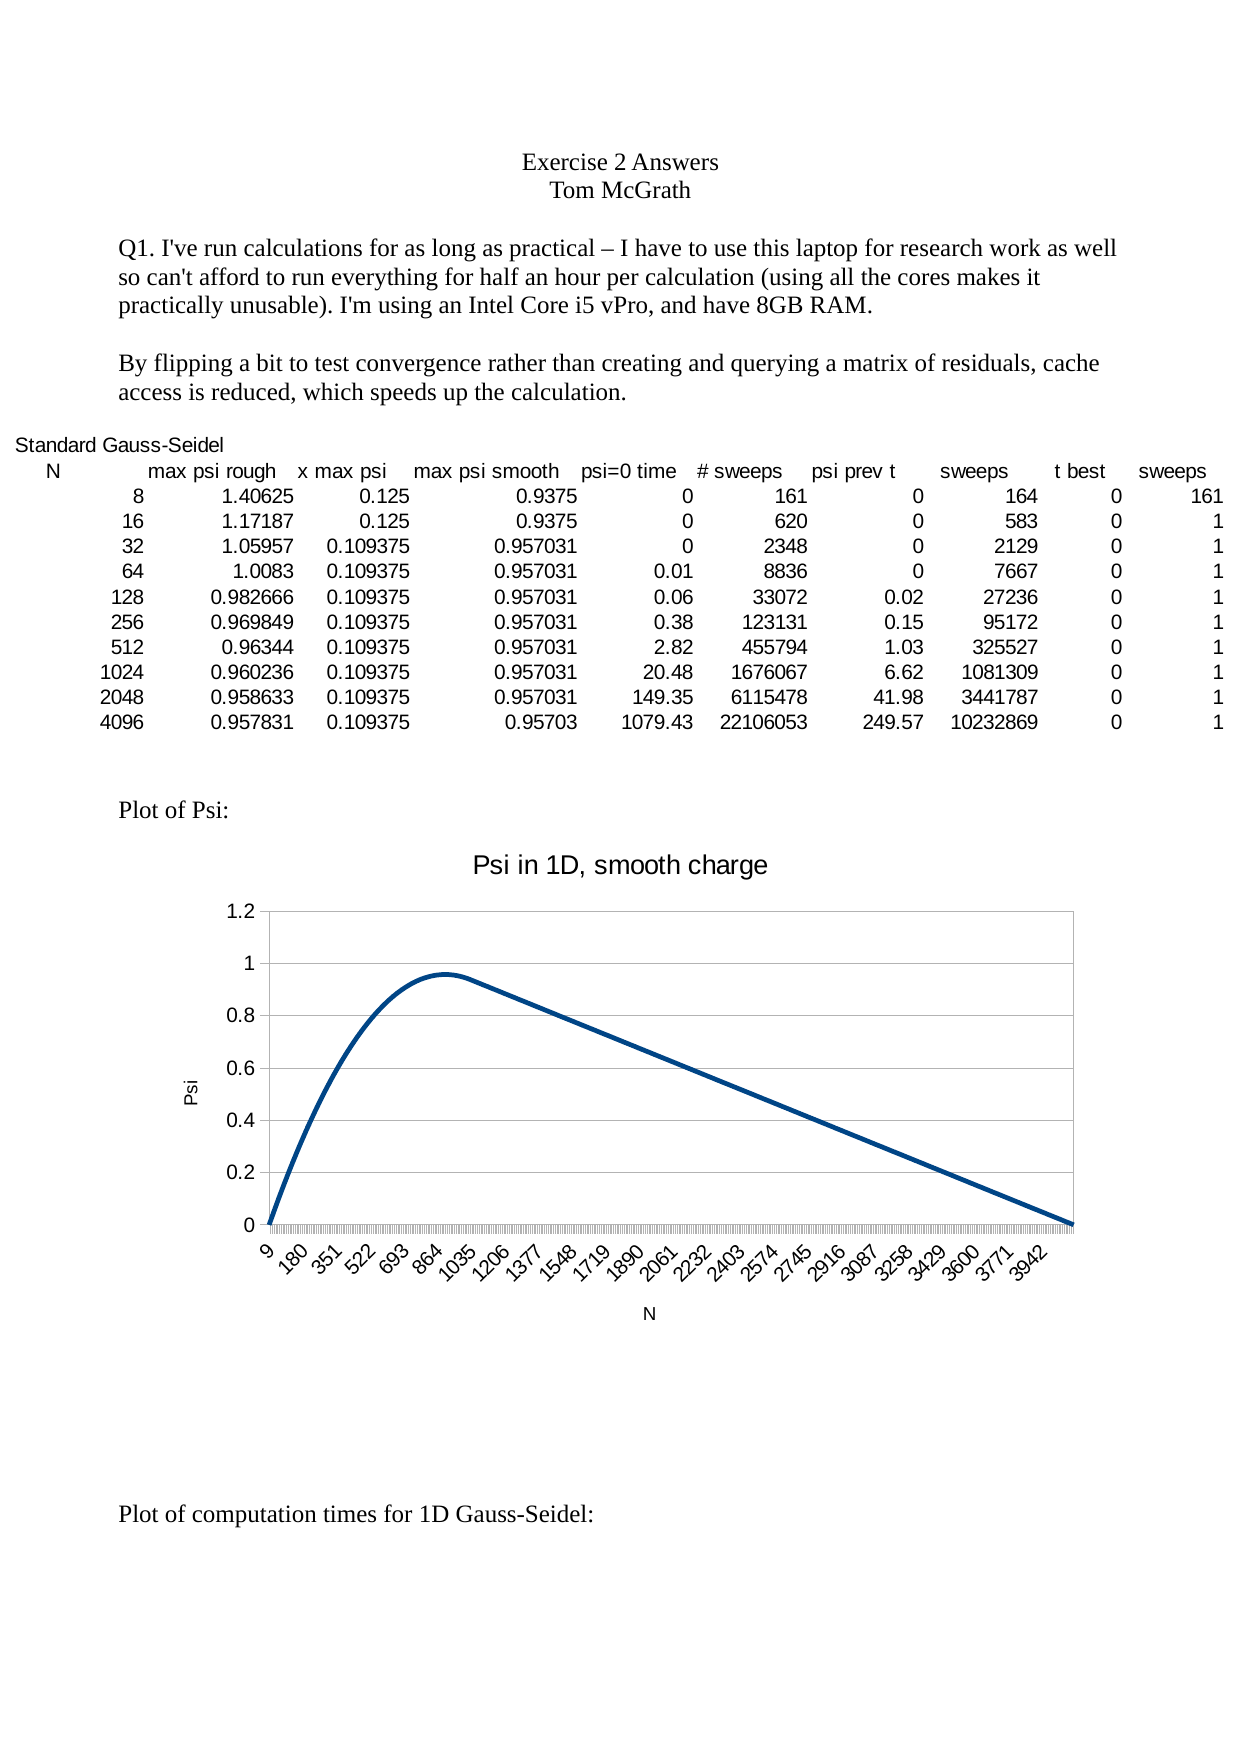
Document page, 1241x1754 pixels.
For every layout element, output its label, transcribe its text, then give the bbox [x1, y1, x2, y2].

text Plot of computation times for 1D Gauss-Seidel: [118, 1499, 1122, 1528]
text By flipping a bit to test convergence rather than creating and querying a matrix of residuals, cache access is reduced, which speeds up the calculation. [118, 348, 1122, 406]
text Exercise 2 Answers [118, 147, 1122, 176]
text Tom McGrath [118, 176, 1122, 204]
text Plot of Psi: [118, 796, 1122, 824]
text Q1. I've run calculations for as long as practical – I have to use this laptop for research work as well so can't afford to run everything for half an hour per calculation (using all the cores makes it practically unusable). I'm using an Intel Core i5 vPro, and have 8GB RAM. [118, 233, 1122, 319]
